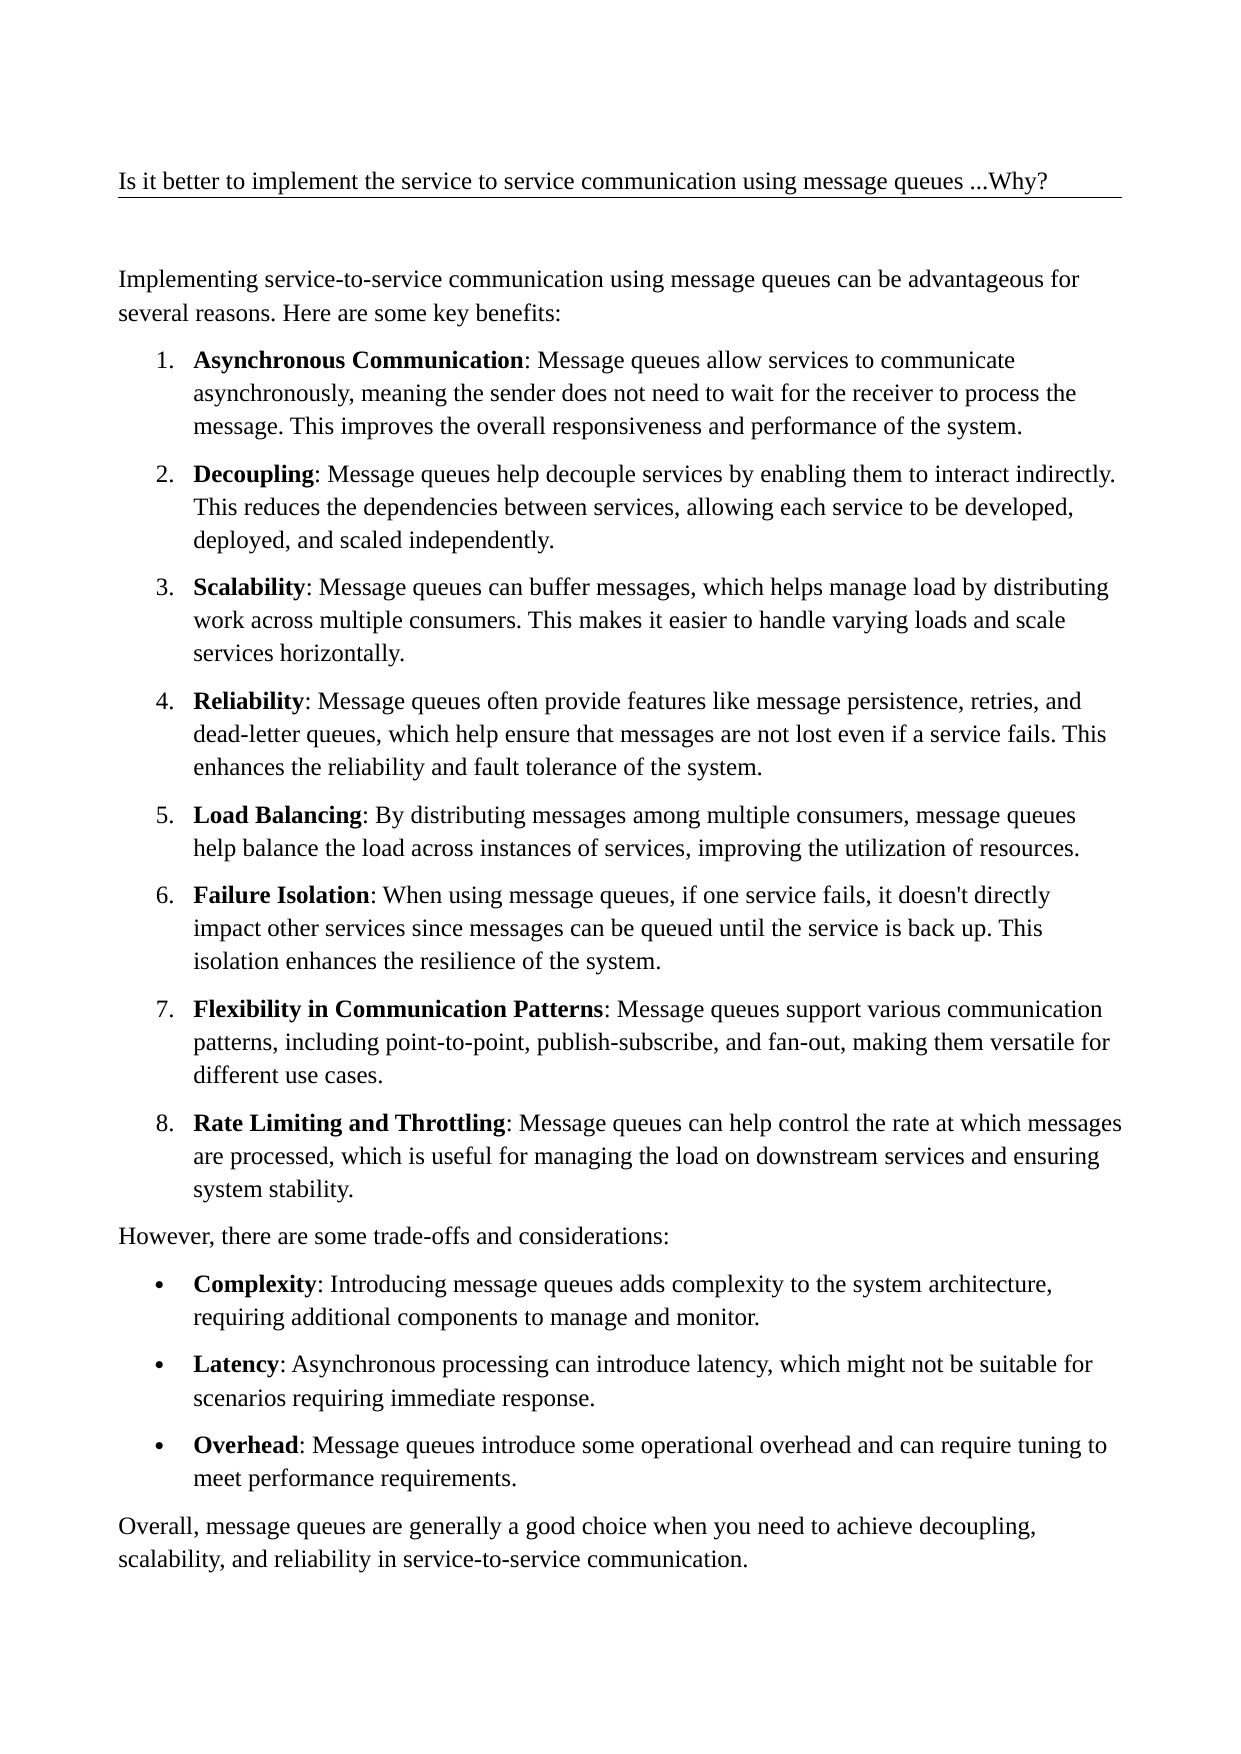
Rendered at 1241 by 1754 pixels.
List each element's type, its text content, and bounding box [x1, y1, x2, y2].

text Is it better to implement the service to service communication using message queues ...Why? [118, 166, 1122, 197]
list Latency: Asynchronous processing can introduce latency, which might not be suitable for scenarios requiring immediate response. [156, 1349, 1122, 1411]
text However, there are some trade-offs and considerations: [118, 1221, 1122, 1250]
text Overall, message queues are generally a good choice when you need to achieve decoupling, scalability, and reliability in service-to-service communication. [118, 1511, 1122, 1573]
list Flexibility in Communication Patterns: Message queues support various communication patterns, including point-to-point, publish-subscribe, and fan-out, making them versatile for different use cases. [156, 994, 1122, 1089]
list Rate Limiting and Throttling: Message queues can help control the rate at which messages are processed, which is useful for managing the load on downstream services and ensuring system stability. [156, 1108, 1122, 1202]
list Failure Isolation: When using message queues, if one service fails, it doesn't directly impact other services since messages can be queued until the service is back up. This isolation enhances the resilience of the system. [156, 880, 1122, 975]
list Decoupling: Message queues help decouple services by enabling them to interact indirectly. This reduces the dependencies between services, allowing each service to be developed, deployed, and scaled independently. [156, 459, 1122, 554]
list Load Balancing: By distributing messages among multiple consumers, message queues help balance the load across instances of services, improving the utilization of resources. [156, 800, 1122, 862]
list Overhead: Message queues introduce some operational overhead and can require tuning to meet performance requirements. [156, 1430, 1122, 1492]
text Implementing service-to-service communication using message queues can be advantageous for several reasons. Here are some key benefits: [118, 264, 1122, 326]
list Asynchronous Communication: Message queues allow services to communicate asynchronously, meaning the sender does not need to wait for the receiver to process the message. This improves the overall responsiveness and performance of the system. [156, 345, 1122, 440]
list Complexity: Introducing message queues adds complexity to the system architecture, requiring additional components to manage and monitor. [156, 1269, 1122, 1331]
list Scalability: Message queues can buffer messages, which helps manage load by distributing work across multiple consumers. This makes it easier to handle varying loads and scale services horizontally. [156, 572, 1122, 667]
list Reliability: Message queues often provide features like message persistence, retries, and dead-letter queues, which help ensure that messages are not lost even if a service fails. This enhances the reliability and fault tolerance of the system. [156, 686, 1122, 781]
